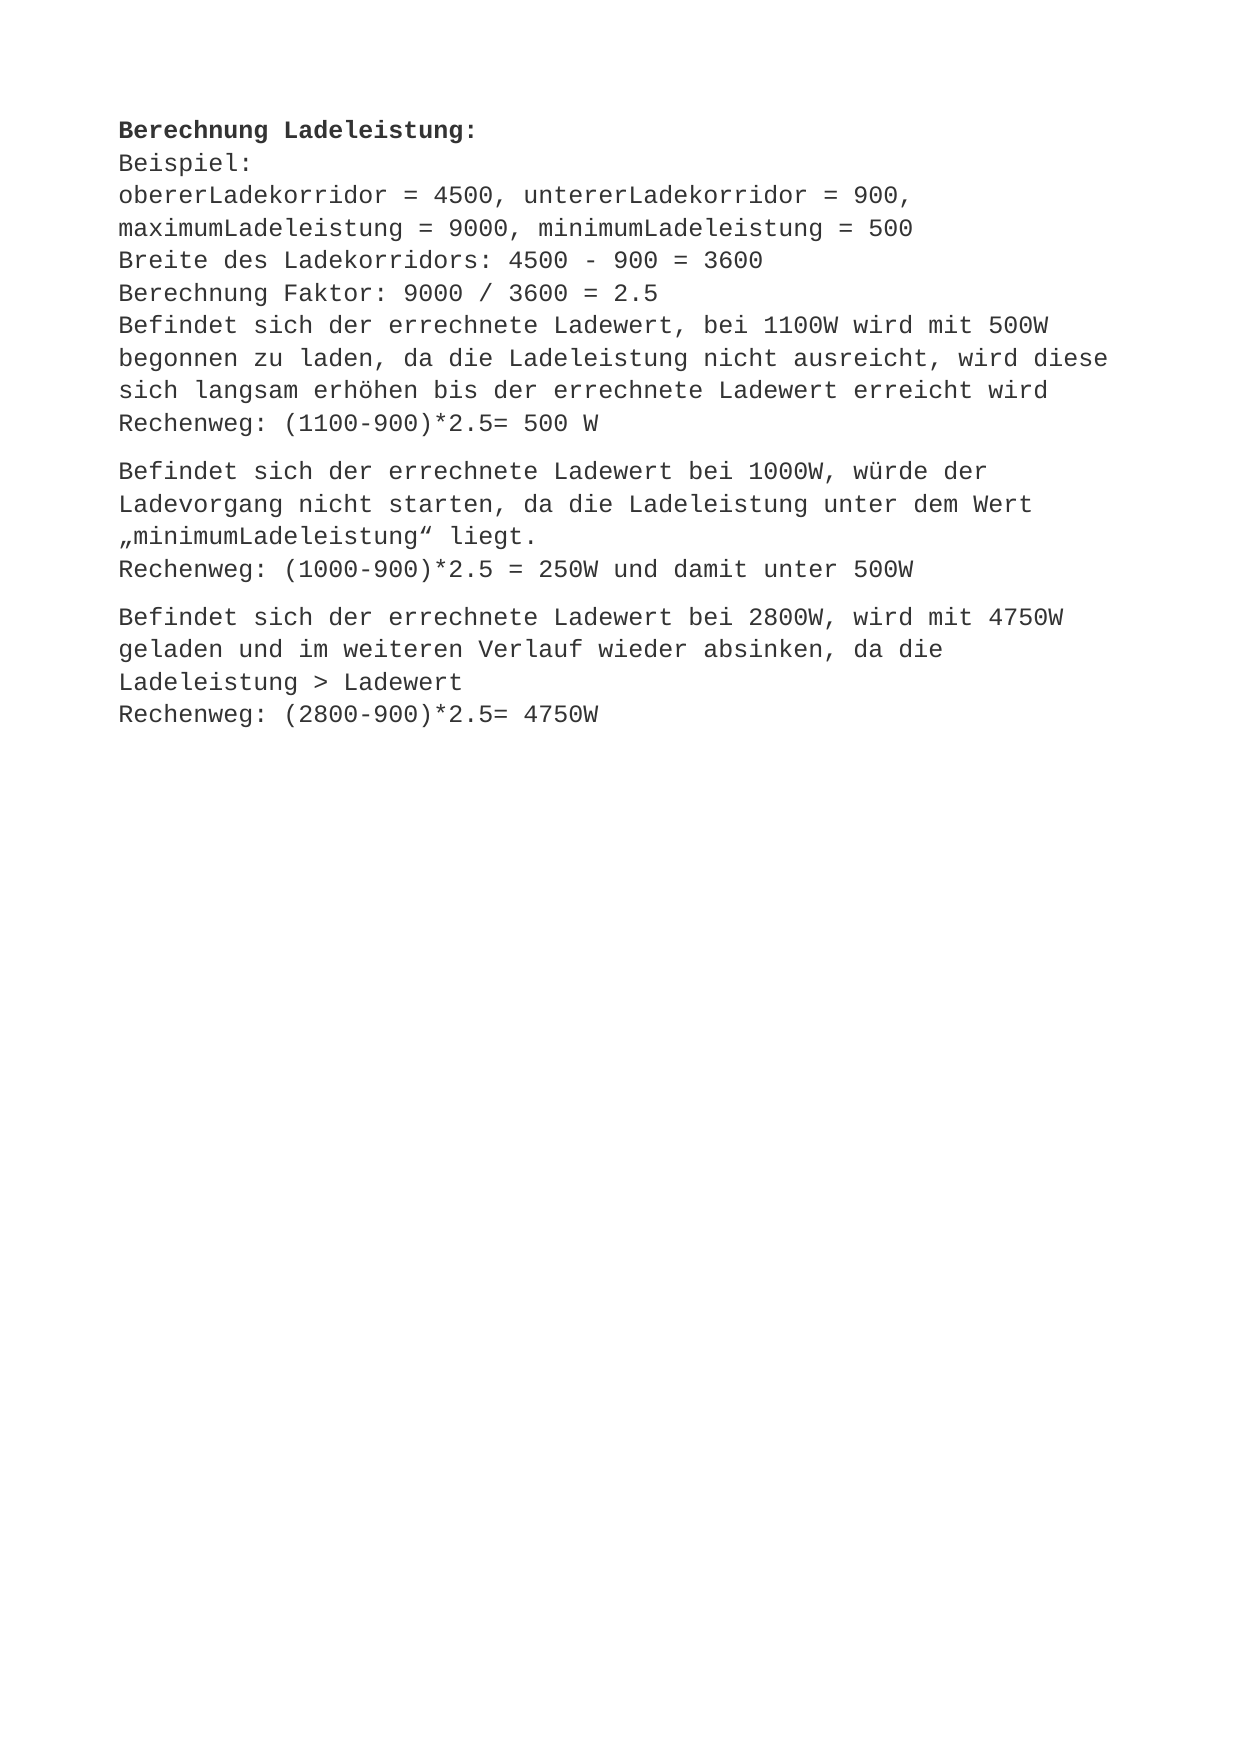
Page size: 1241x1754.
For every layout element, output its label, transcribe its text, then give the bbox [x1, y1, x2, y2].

text Befindet sich der errechnete Ladewert bei 2800W, wird mit 4750W geladen und im weiteren Verlauf wieder absinken, da die Ladeleistung > Ladewert Rechenweg: (2800-900)*2.5= 4750W [118, 604, 1122, 730]
text Befindet sich der errechnete Ladewert bei 1000W, würde der Ladevorgang nicht starten, da die Ladeleistung unter dem Wert „minimumLadeleistung“ liegt. Rechenweg: (1000-900)*2.5 = 250W und damit unter 500W [118, 459, 1122, 584]
text Berechnung Ladeleistung: Beispiel: obererLadekorridor = 4500, untererLadekorridor = 900, maximumLadeleistung = 9000, minimumLadeleistung = 500 Breite des Ladekorridors: 4500 - 900 = 3600 Berechnung Faktor: 9000 / 3600 = 2.5 Befindet sich der errechnete Ladewert, bei 1100W wird mit 500W begonnen zu laden, da die Ladeleistung nicht ausreicht, wird diese sich langsam erhöhen bis der errechnete Ladewert erreicht wird Rechenweg: (1100-900)*2.5= 500 W [118, 118, 1122, 439]
